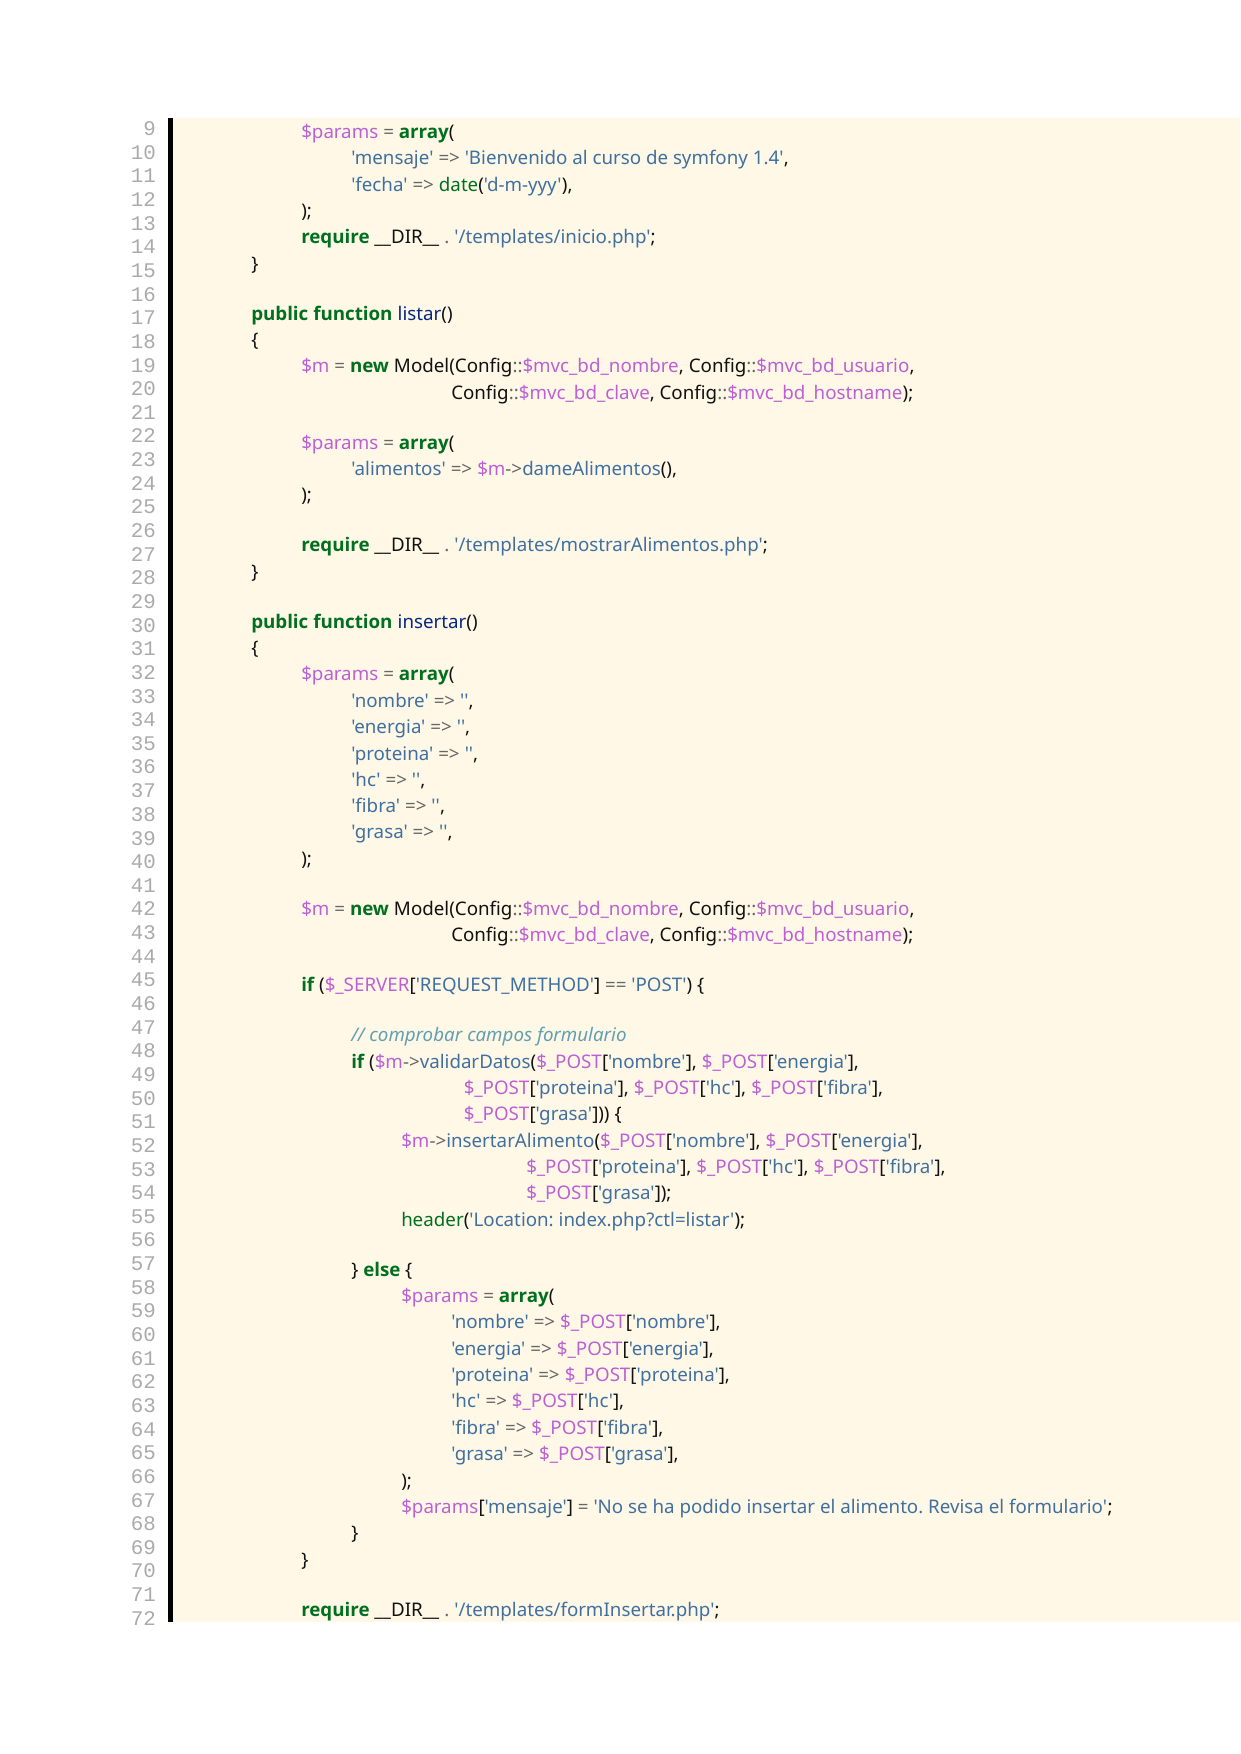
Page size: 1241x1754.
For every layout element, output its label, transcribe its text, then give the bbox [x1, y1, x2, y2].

table_header 9 10 11 12 13 14 15 16 17 18 19 20 21 22 23 24 25 26 27 28 29 30 31 32 33 34 35 36 37 38 39 40 41 42 43 44 45 46 47 48 49 50 51 52 53 54 55 56 57 58 59 60 61 62 63 64 65 66 67 68 69 70 71 72 [118, 118, 168, 1631]
